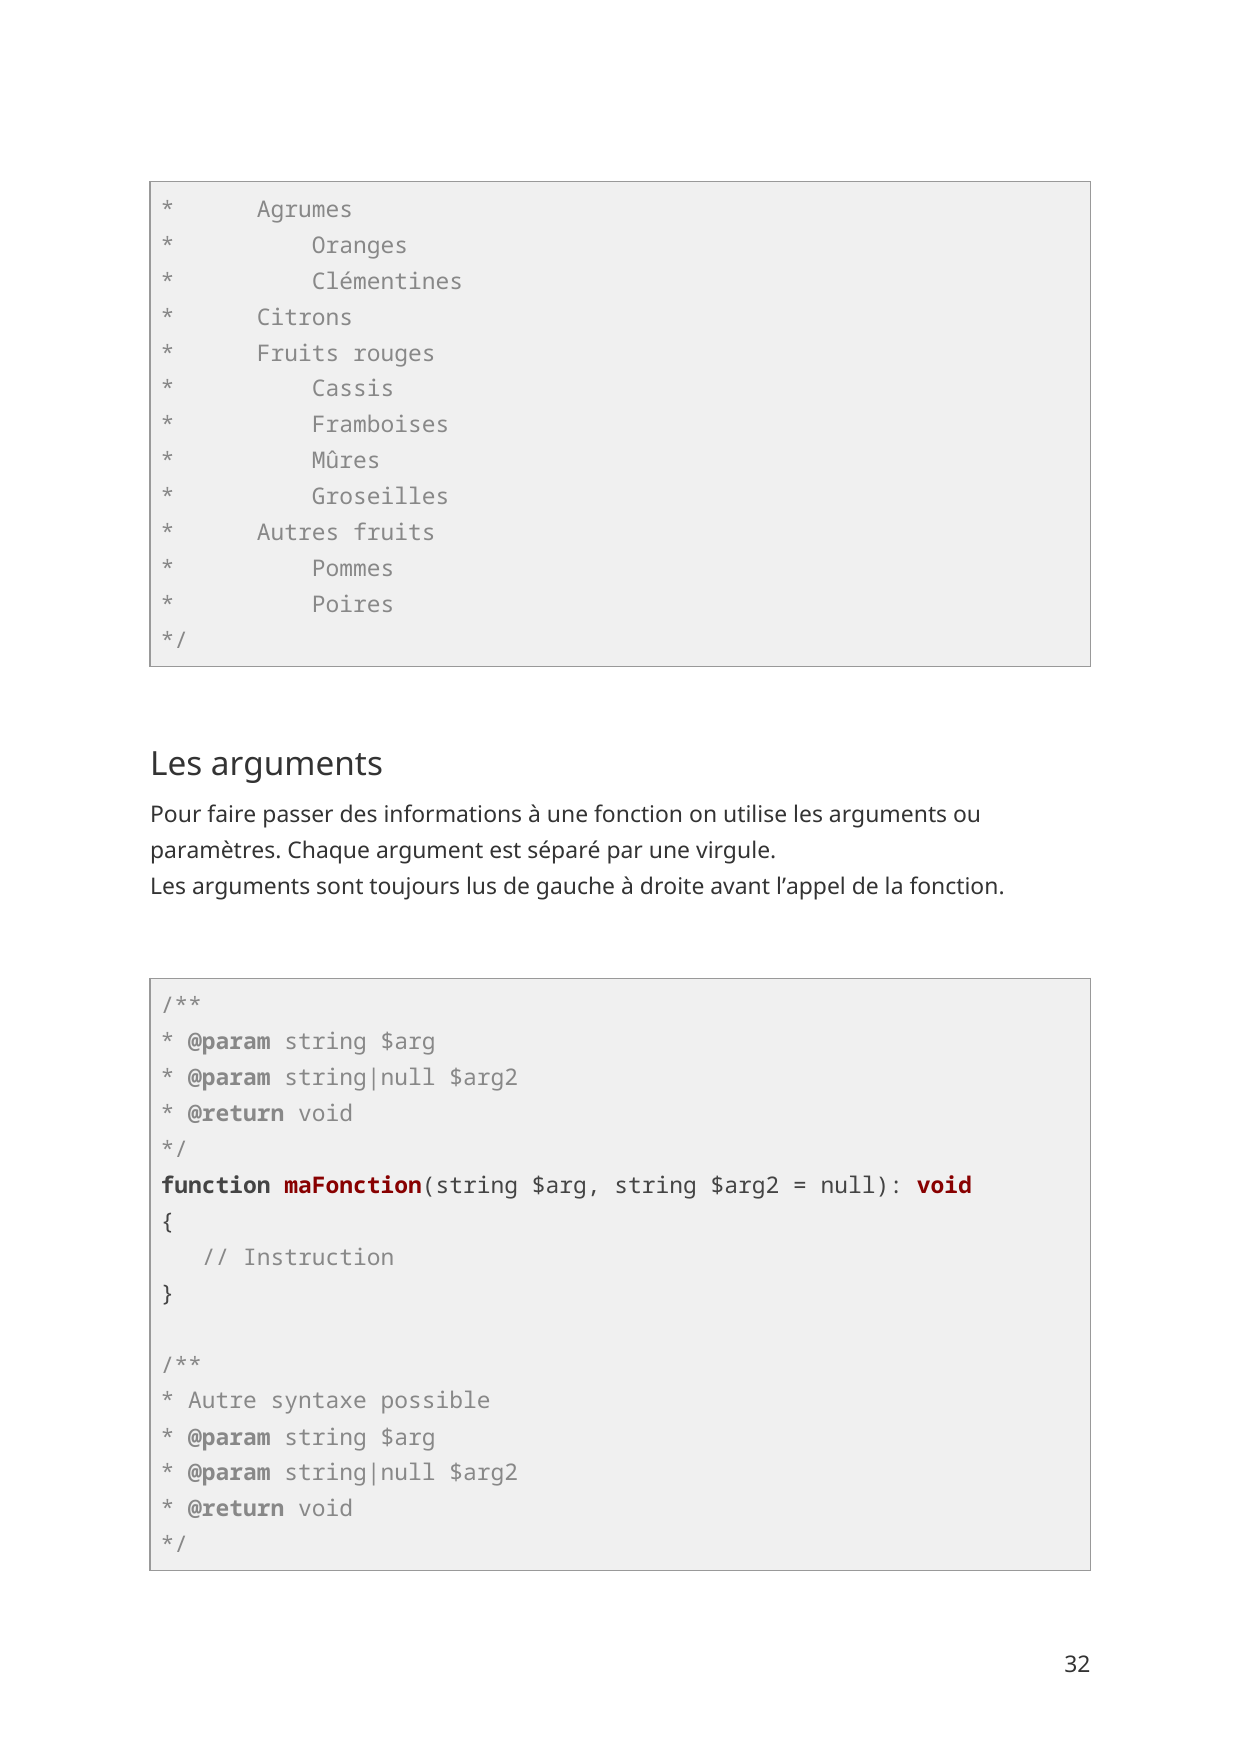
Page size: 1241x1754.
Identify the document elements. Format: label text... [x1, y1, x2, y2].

subtitle Les arguments [150, 740, 1090, 786]
table_header /** * @param string $arg * @param string|null $arg2 * @return void */ function maFonction(string $arg, string $arg2 = null): void { // Instruction } /** * Autre syntaxe possible * @param string $arg * @param string|null $arg2 * @return void */ [151, 979, 1090, 1570]
text Les arguments sont toujours lus de gauche à droite avant l’appel de la fonction. [150, 870, 1090, 901]
text Pour faire passer des informations à une fonction on utilise les arguments ou paramètres. Chaque argument est séparé par une virgule. [150, 798, 1090, 865]
table_header * Agrumes * Oranges * Clémentines * Citrons * Fruits rouges * Cassis * Framboises * Mûres * Groseilles * Autres fruits * Pommes * Poires */ [151, 182, 1090, 666]
